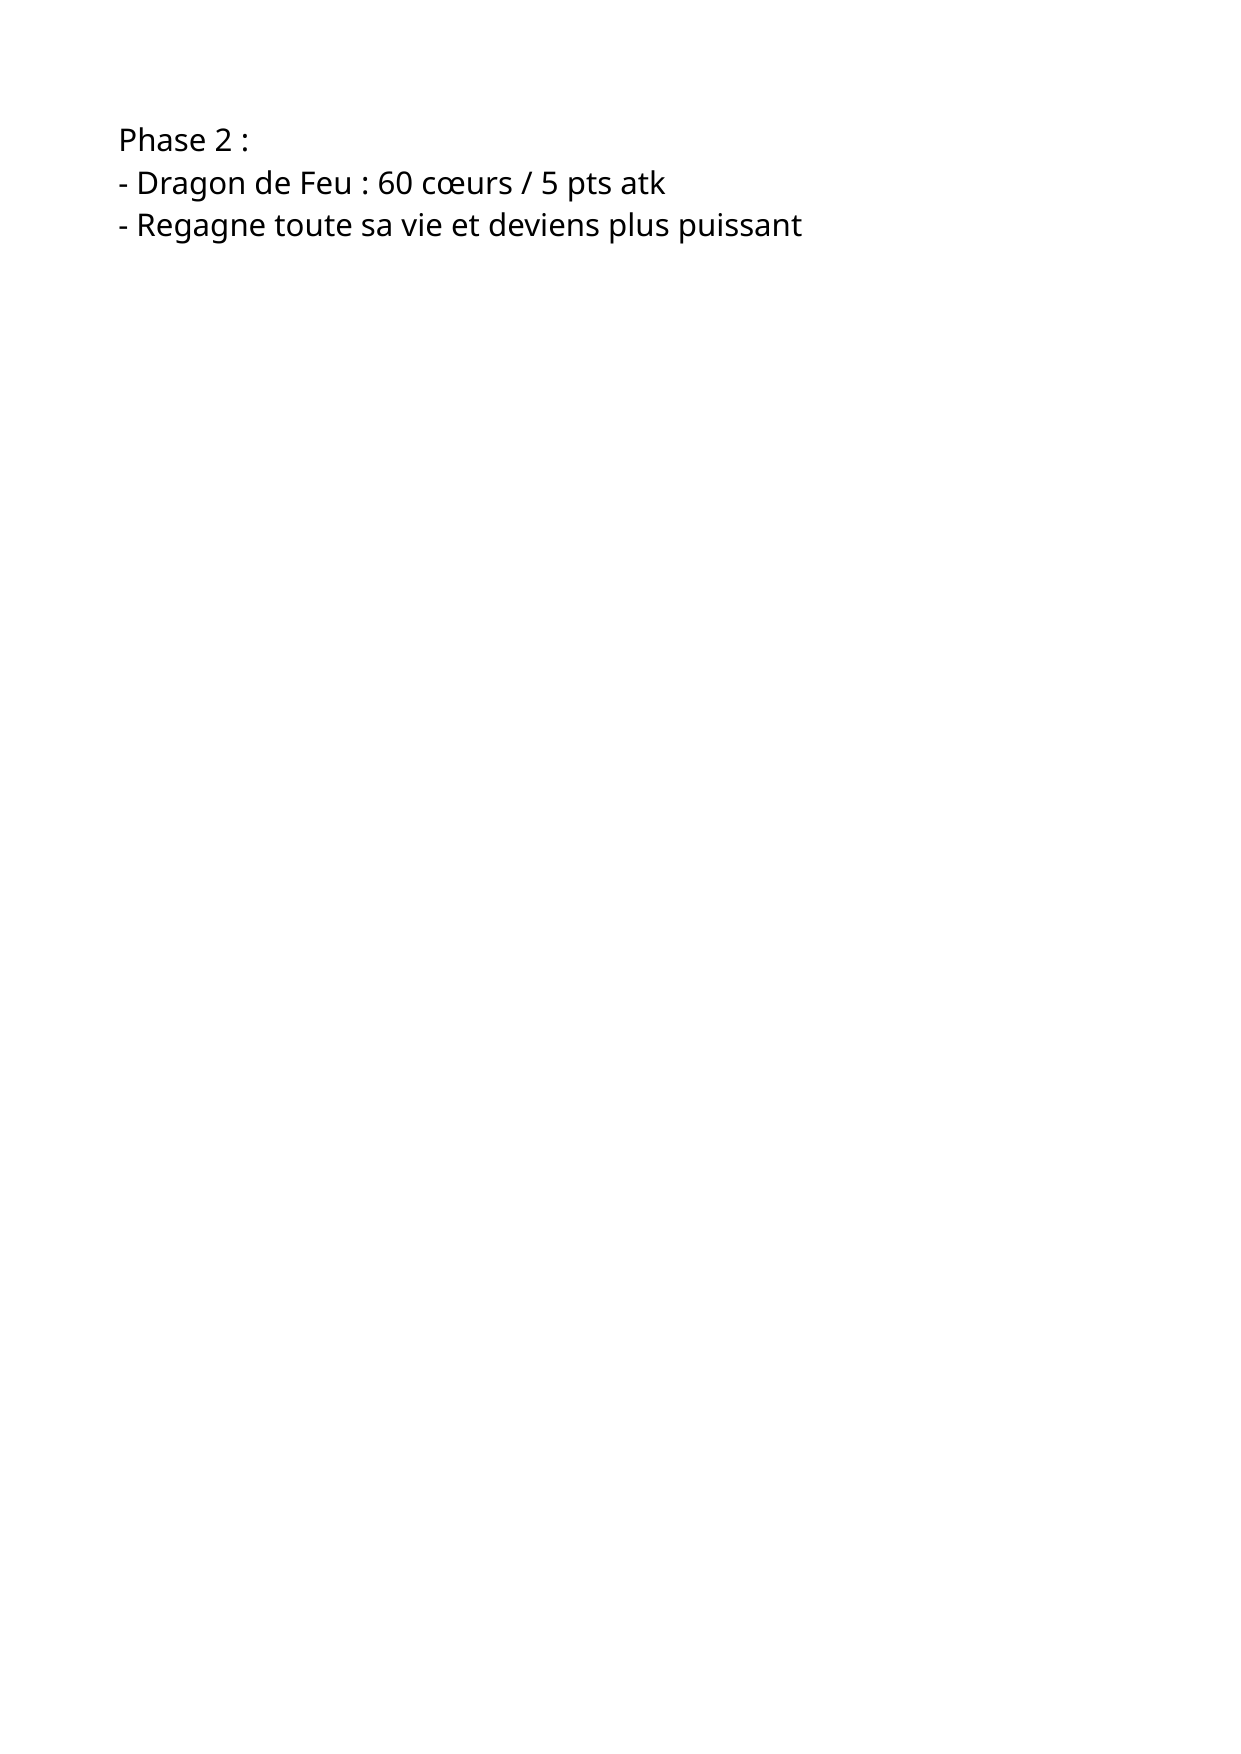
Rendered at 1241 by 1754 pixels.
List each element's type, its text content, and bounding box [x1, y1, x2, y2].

text Phase 2 : [118, 118, 1122, 161]
text - Regagne toute sa vie et deviens plus puissant [118, 203, 1122, 246]
text - Dragon de Feu : 60 cœurs / 5 pts atk [118, 161, 1122, 203]
